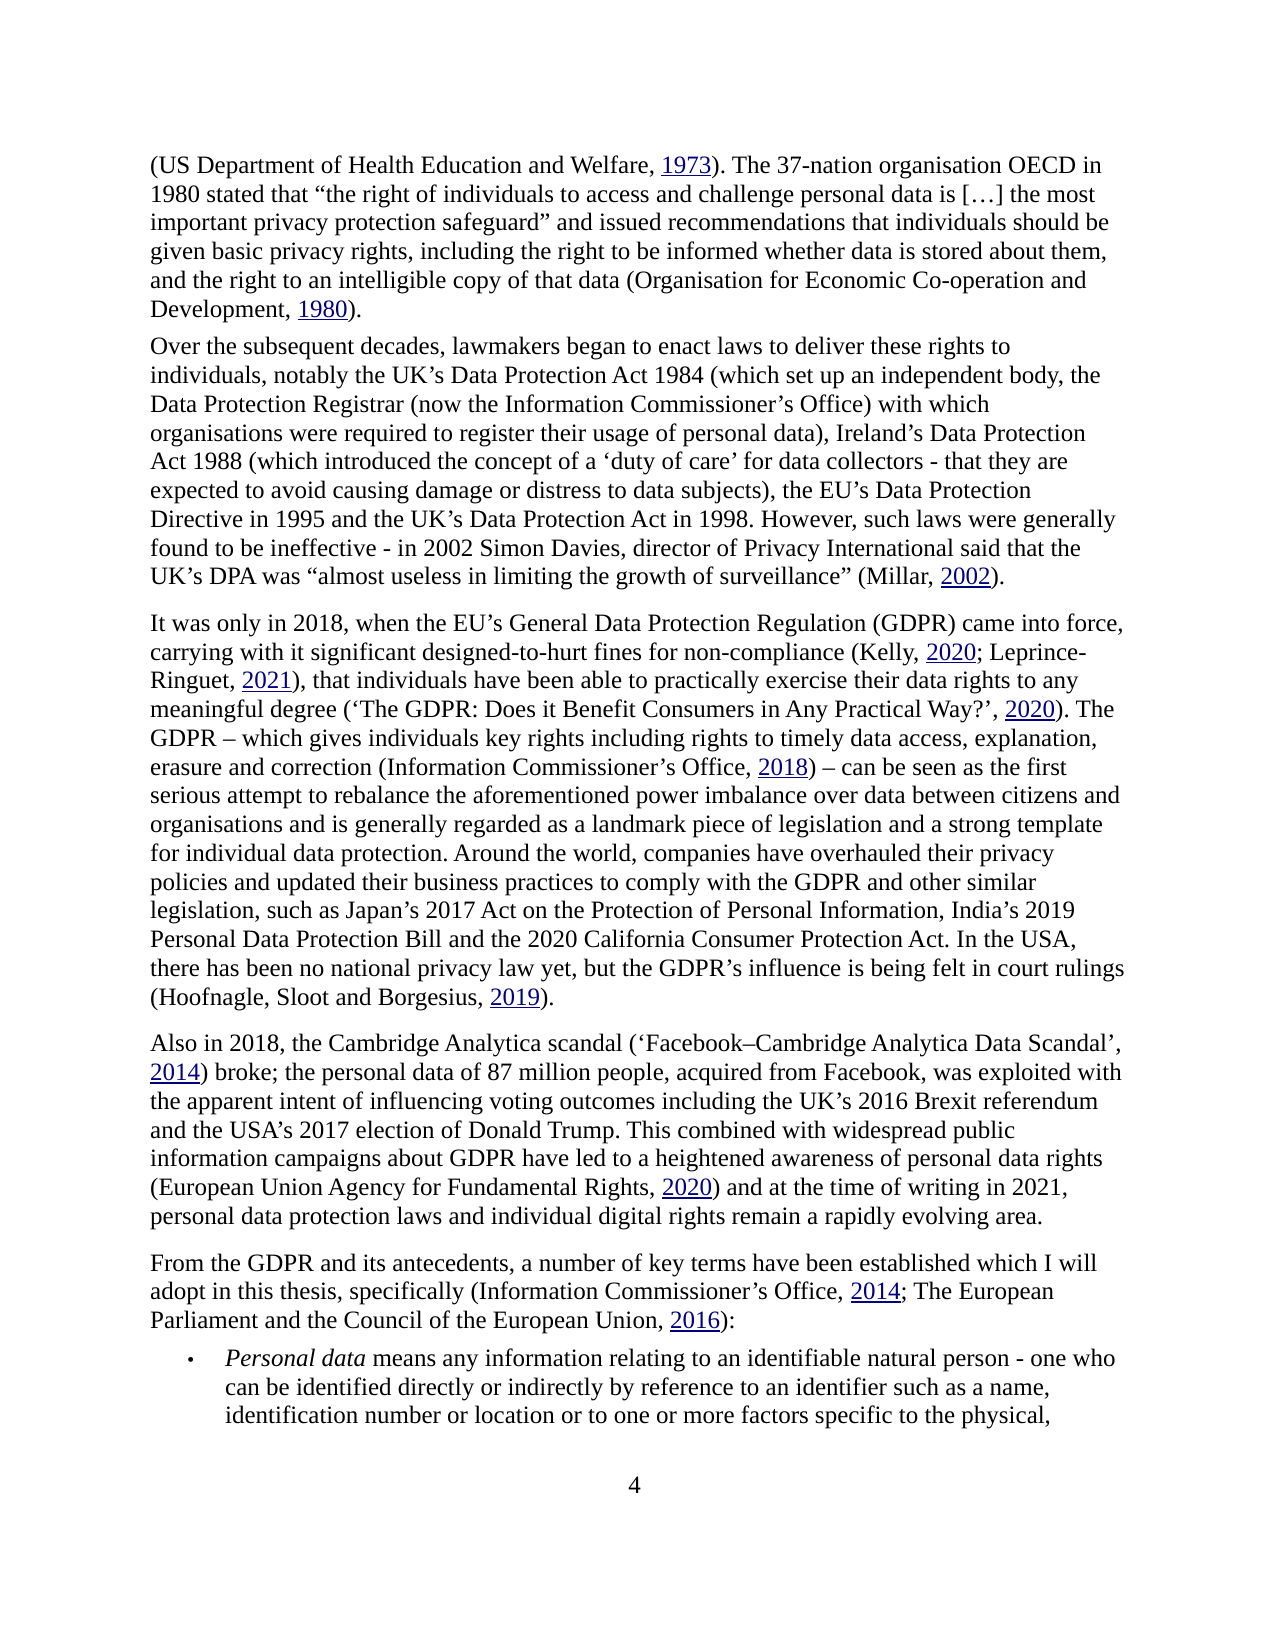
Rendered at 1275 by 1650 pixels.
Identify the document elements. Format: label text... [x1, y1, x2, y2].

text It was only in 2018, when the EU’s General Data Protection Regulation (GDPR) came into force, carrying with it significant designed-to-hurt fines for non-compliance (Kelly, 2020; Leprince-Ringuet, 2021), that individuals have been able to practically exercise their data rights to any meaningful degree (‘The GDPR: Does it Benefit Consumers in Any Practical Way?’, 2020). The GDPR – which gives individuals key rights including rights to timely data access, explanation, erasure and correction (Information Commissioner’s Office, 2018) – can be seen as the first serious attempt to rebalance the aforementioned power imbalance over data between citizens and organisations and is generally regarded as a landmark piece of legislation and a strong template for individual data protection. Around the world, companies have overhauled their privacy policies and updated their business practices to comply with the GDPR and other similar legislation, such as Japan’s 2017 Act on the Protection of Personal Information, India’s 2019 Personal Data Protection Bill and the 2020 California Consumer Protection Act. In the USA, there has been no national privacy law yet, but the GDPR’s influence is being felt in court rulings (Hoofnagle, Sloot and Borgesius, 2019). [150, 608, 1125, 1011]
text Also in 2018, the Cambridge Analytica scandal (‘Facebook–Cambridge Analytica Data Scandal’, 2014) broke; the personal data of 87 million people, acquired from Facebook, was exploited with the apparent intent of influencing voting outcomes including the UK’s 2016 Brexit referendum and the USA’s 2017 election of Donald Trump. This combined with widespread public information campaigns about GDPR have led to a heightened awareness of personal data rights (European Union Agency for Fundamental Rights, 2020) and at the time of writing in 2021, personal data protection laws and individual digital rights remain a rapidly evolving area. [150, 1028, 1125, 1230]
text From the GDPR and its antecedents, a number of key terms have been established which I will adopt in this thesis, specifically (Information Commissioner’s Office, 2014; The European Parliament and the Council of the European Union, 2016): [150, 1248, 1125, 1334]
text (US Department of Health Education and Welfare, 1973). The 37-nation organisation OECD in 1980 stated that “the right of individuals to access and challenge personal data is […] the most important privacy protection safeguard” and issued recommendations that individuals should be given basic privacy rights, including the right to be informed whether data is stored about them, and the right to an intelligible copy of that data (Organisation for Economic Co-operation and Development, 1980). [150, 150, 1125, 322]
text Over the subsequent decades, lawmakers began to enact laws to deliver these rights to individuals, notably the UK’s Data Protection Act 1984 (which set up an independent body, the Data Protection Registrar (now the Information Commissioner’s Office) with which organisations were required to register their usage of personal data), Ireland’s Data Protection Act 1988 (which introduced the concept of a ‘duty of care’ for data collectors - that they are expected to avoid causing damage or distress to data subjects), the EU’s Data Protection Directive in 1995 and the UK’s Data Protection Act in 1998. However, such laws were generally found to be ineffective - in 2002 Simon Davies, director of Privacy International said that the UK’s DPA was “almost useless in limiting the growth of surveillance” (Millar, 2002). [150, 331, 1125, 590]
list Personal data means any information relating to an identifiable natural person - one who can be identified directly or indirectly by reference to an identifier such as a name, identification number or location or to one or more factors specific to the physical, [187, 1343, 1125, 1429]
